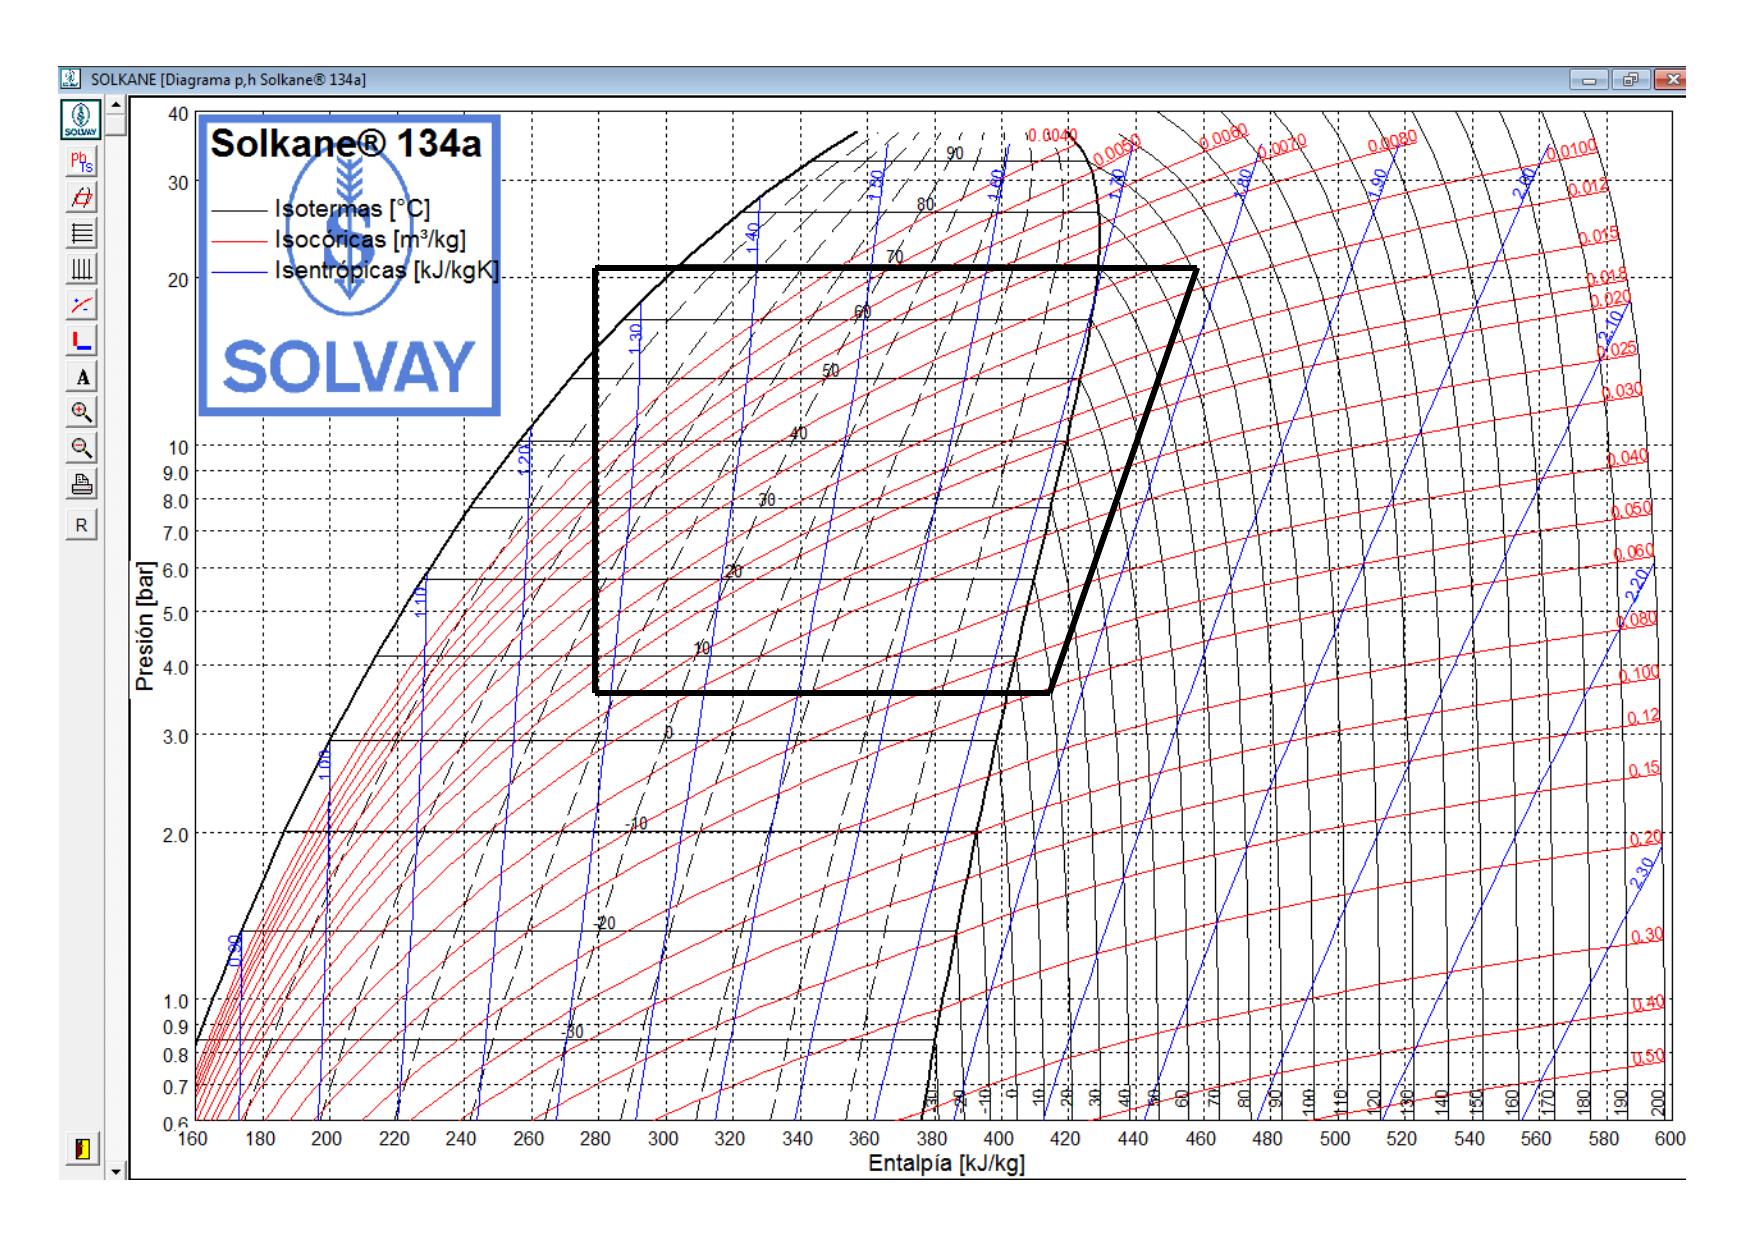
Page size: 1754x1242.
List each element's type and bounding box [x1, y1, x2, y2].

picture [58, 66, 1686, 1180]
